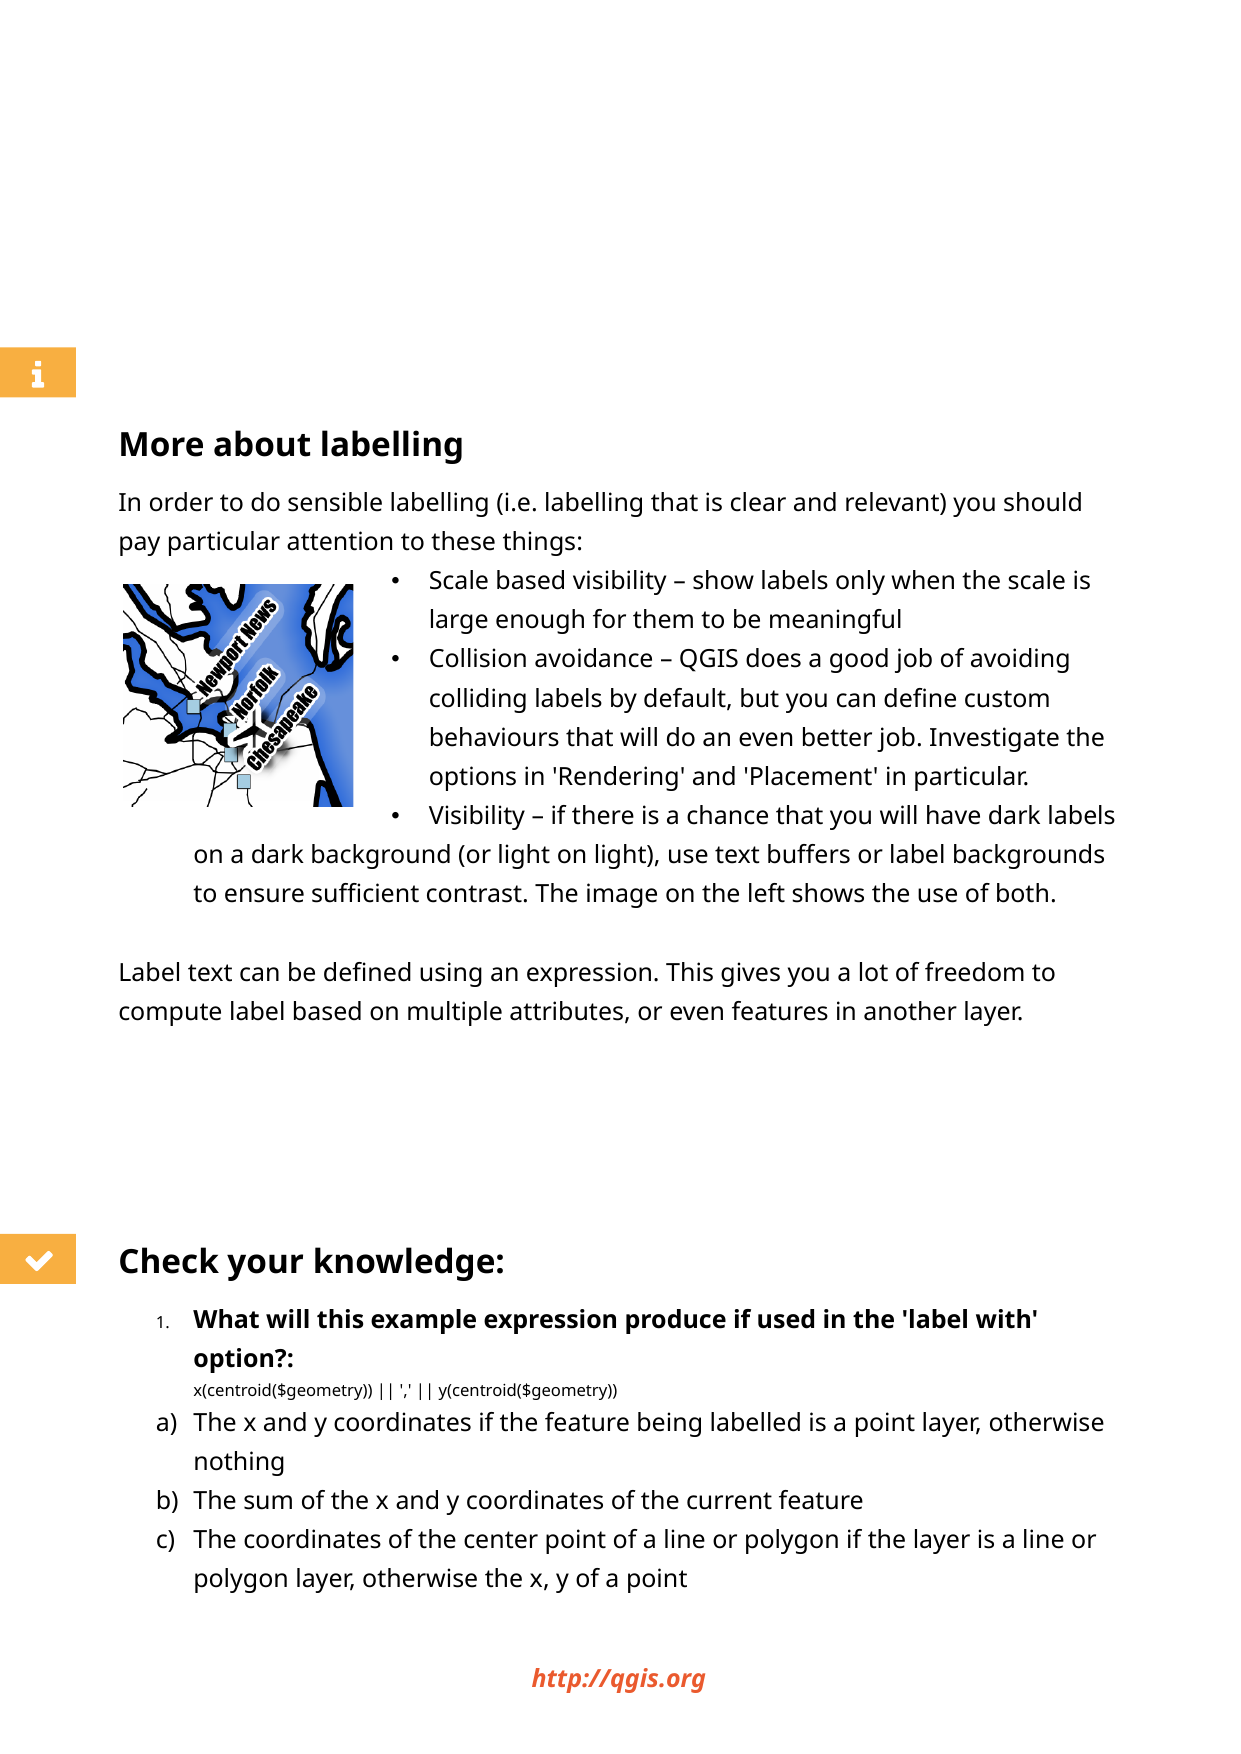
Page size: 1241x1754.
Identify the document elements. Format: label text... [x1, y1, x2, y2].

text In order to do sensible labelling (i.e. labelling that is clear and relevant) you should pay particular attention to these things: [118, 484, 1122, 558]
list Scale based visibility – show labels only when the scale is large enough for them to be meaningful [156, 563, 1122, 636]
list Visibility – if there is a chance that you will have dark labels on a dark background (or light on light), use text buffers or label backgrounds to ensure sufficient contrast. The image on the left shows the use of both. [156, 798, 1122, 910]
list The sum of the x and y coordinates of the current feature [156, 1483, 1122, 1517]
subtitle More about labelling [118, 368, 1122, 466]
text Label text can be defined using an expression. This gives you a lot of freedom to compute label based on multiple attributes, or even features in another layer. [118, 954, 1122, 1028]
list What will this example expression produce if used in the 'label with' option?: x(centroid($geometry)) || ',' || y(centroid($geometry)) [156, 1302, 1122, 1401]
subtitle Check your knowledge: [118, 1238, 1122, 1283]
list The coordinates of the center point of a line or polygon if the layer is a line or polygon layer, otherwise the x, y of a point [156, 1522, 1122, 1595]
list Collision avoidance – QGIS does a good job of avoiding colliding labels by default, but you can define custom behaviours that will do an even better job. Investigate the options in 'Rendering' and 'Placement' in particular. [354, 641, 1122, 793]
picture [123, 584, 354, 807]
list The x and y coordinates if the feature being labelled is a point layer, otherwise nothing [156, 1404, 1122, 1478]
